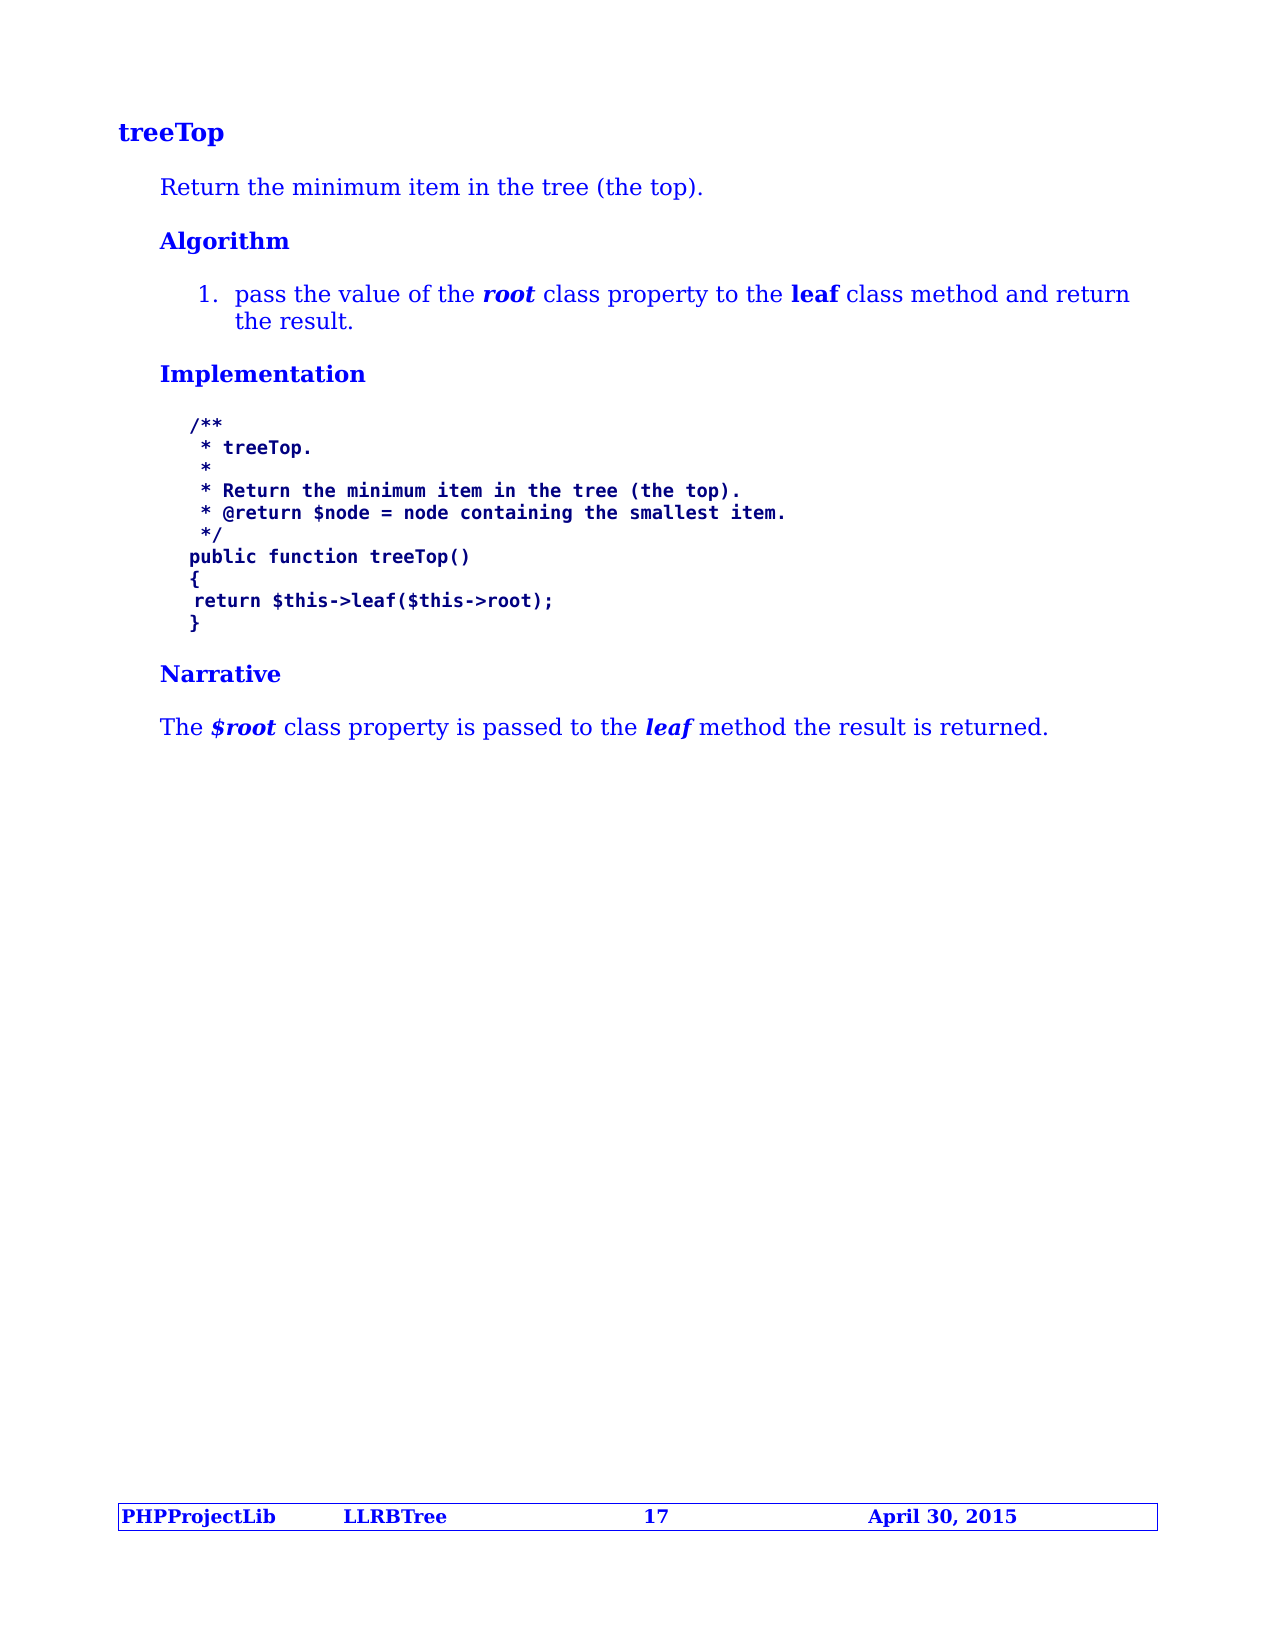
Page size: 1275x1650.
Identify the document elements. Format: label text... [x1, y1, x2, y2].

list * treeTop. [189, 437, 1157, 459]
list */ [189, 524, 1157, 546]
list * @return $node = node containing the smallest item. [189, 502, 1157, 524]
list return $this->leaf($this->root); [189, 590, 1157, 612]
list { [189, 568, 1157, 590]
text Narrative [159, 661, 1157, 687]
text The $root class property is passed to the leaf method the result is returned. [159, 714, 1157, 741]
list pass the value of the root class property to the leaf class method and return the result. [197, 281, 1157, 335]
text Implementation [159, 361, 1157, 388]
title treeTop [118, 118, 1157, 147]
list public function treeTop() [189, 546, 1157, 568]
list * [189, 459, 1157, 481]
text Algorithm [159, 227, 1157, 254]
text Return the minimum item in the tree (the top). [159, 174, 1157, 201]
list * Return the minimum item in the tree (the top). [189, 481, 1157, 502]
list /** [189, 415, 1157, 437]
list } [189, 612, 1157, 634]
